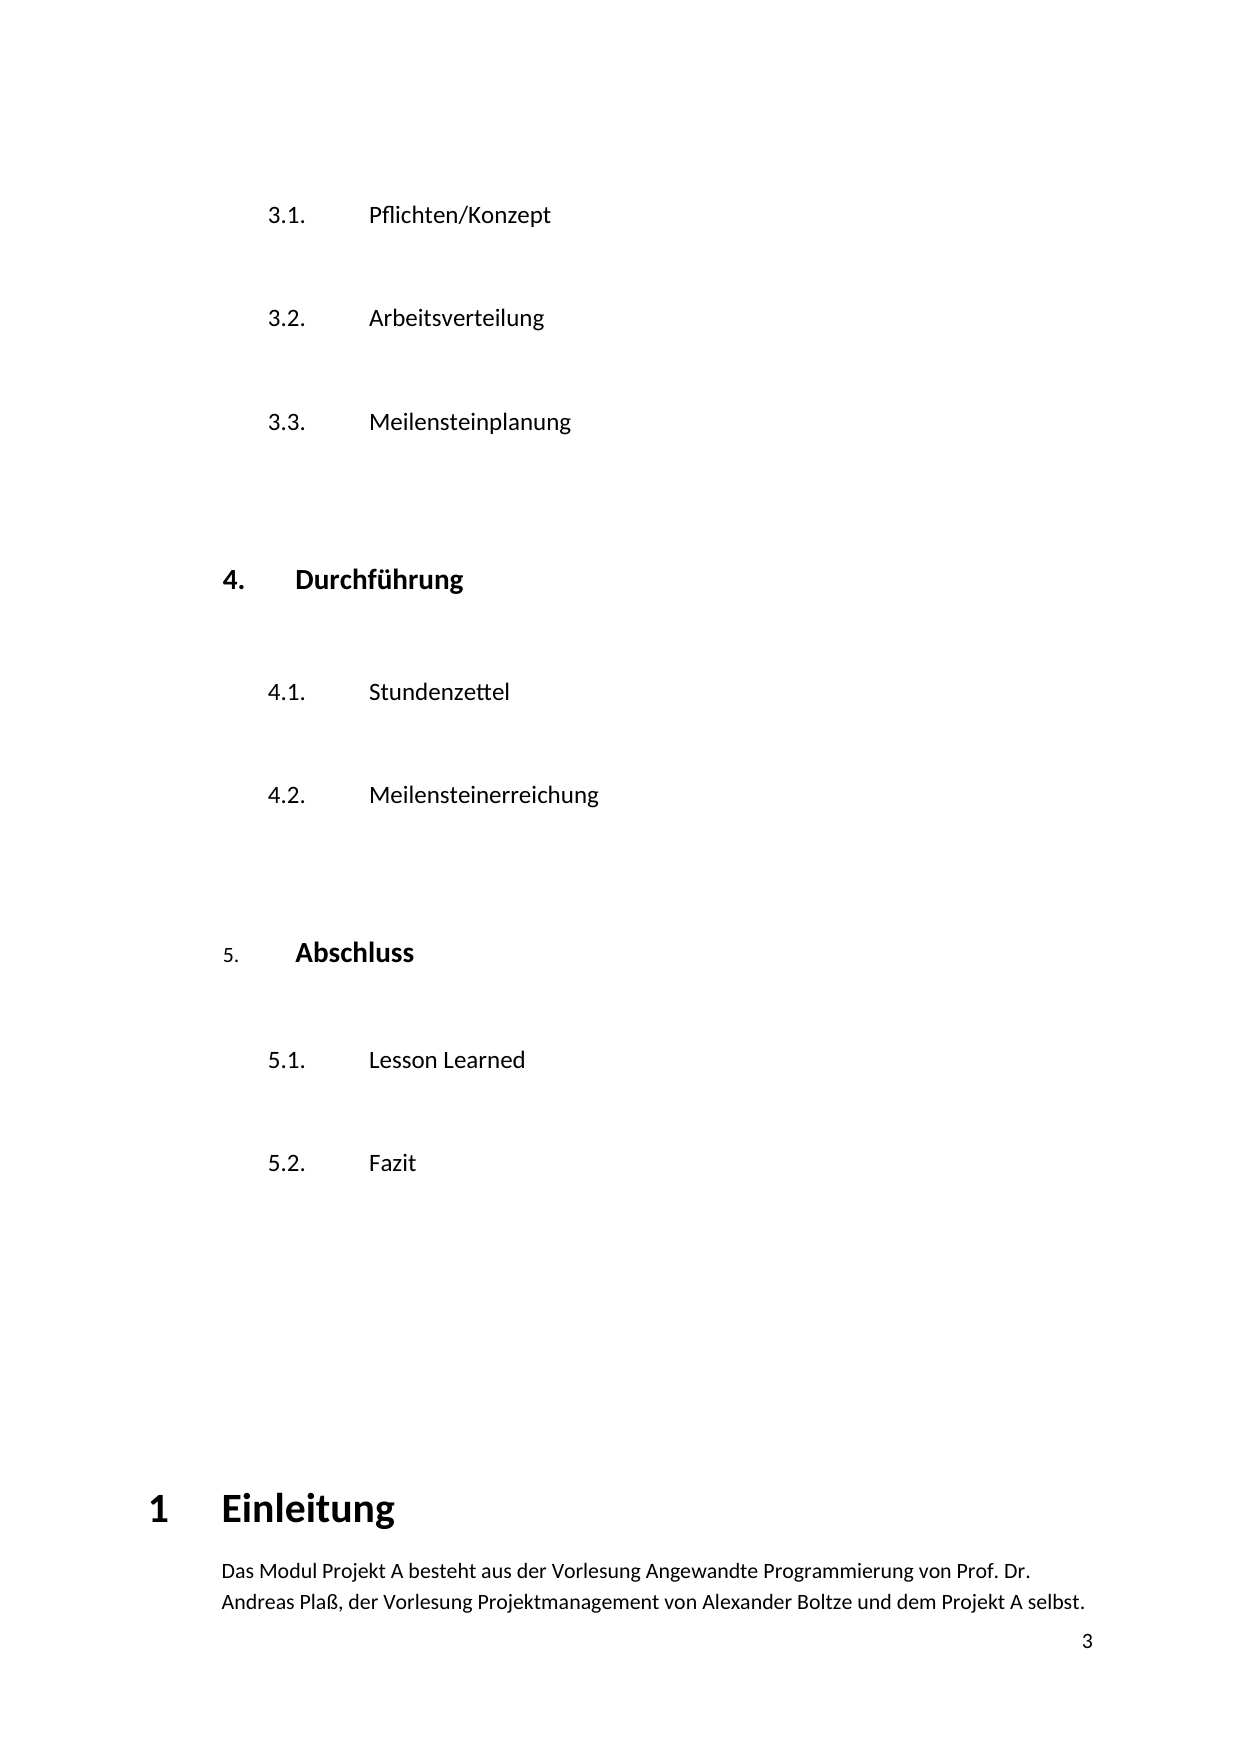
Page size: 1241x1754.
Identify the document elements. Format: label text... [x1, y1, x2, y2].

list Meilensteinplanung [268, 406, 1093, 436]
list Arbeitsverteilung [268, 303, 1093, 333]
list Abschluss [223, 934, 1093, 970]
list Lesson Learned [268, 1044, 1093, 1074]
list Fazit [268, 1147, 1093, 1178]
text Das Modul Projekt A besteht aus der Vorlesung Angewandte Programmierung von Prof. Dr. Andreas Plaß, der Vorlesung Projektmanagement von Alexander Boltze und dem Projekt A selbst. [221, 1558, 1093, 1615]
list Meilensteinerreichung [268, 779, 1093, 810]
list Durchführung [223, 561, 1093, 597]
list Stundenzettel [268, 676, 1093, 707]
list Pflichten/Konzept [268, 199, 1093, 230]
text 1 Einleitung [148, 1482, 1093, 1533]
